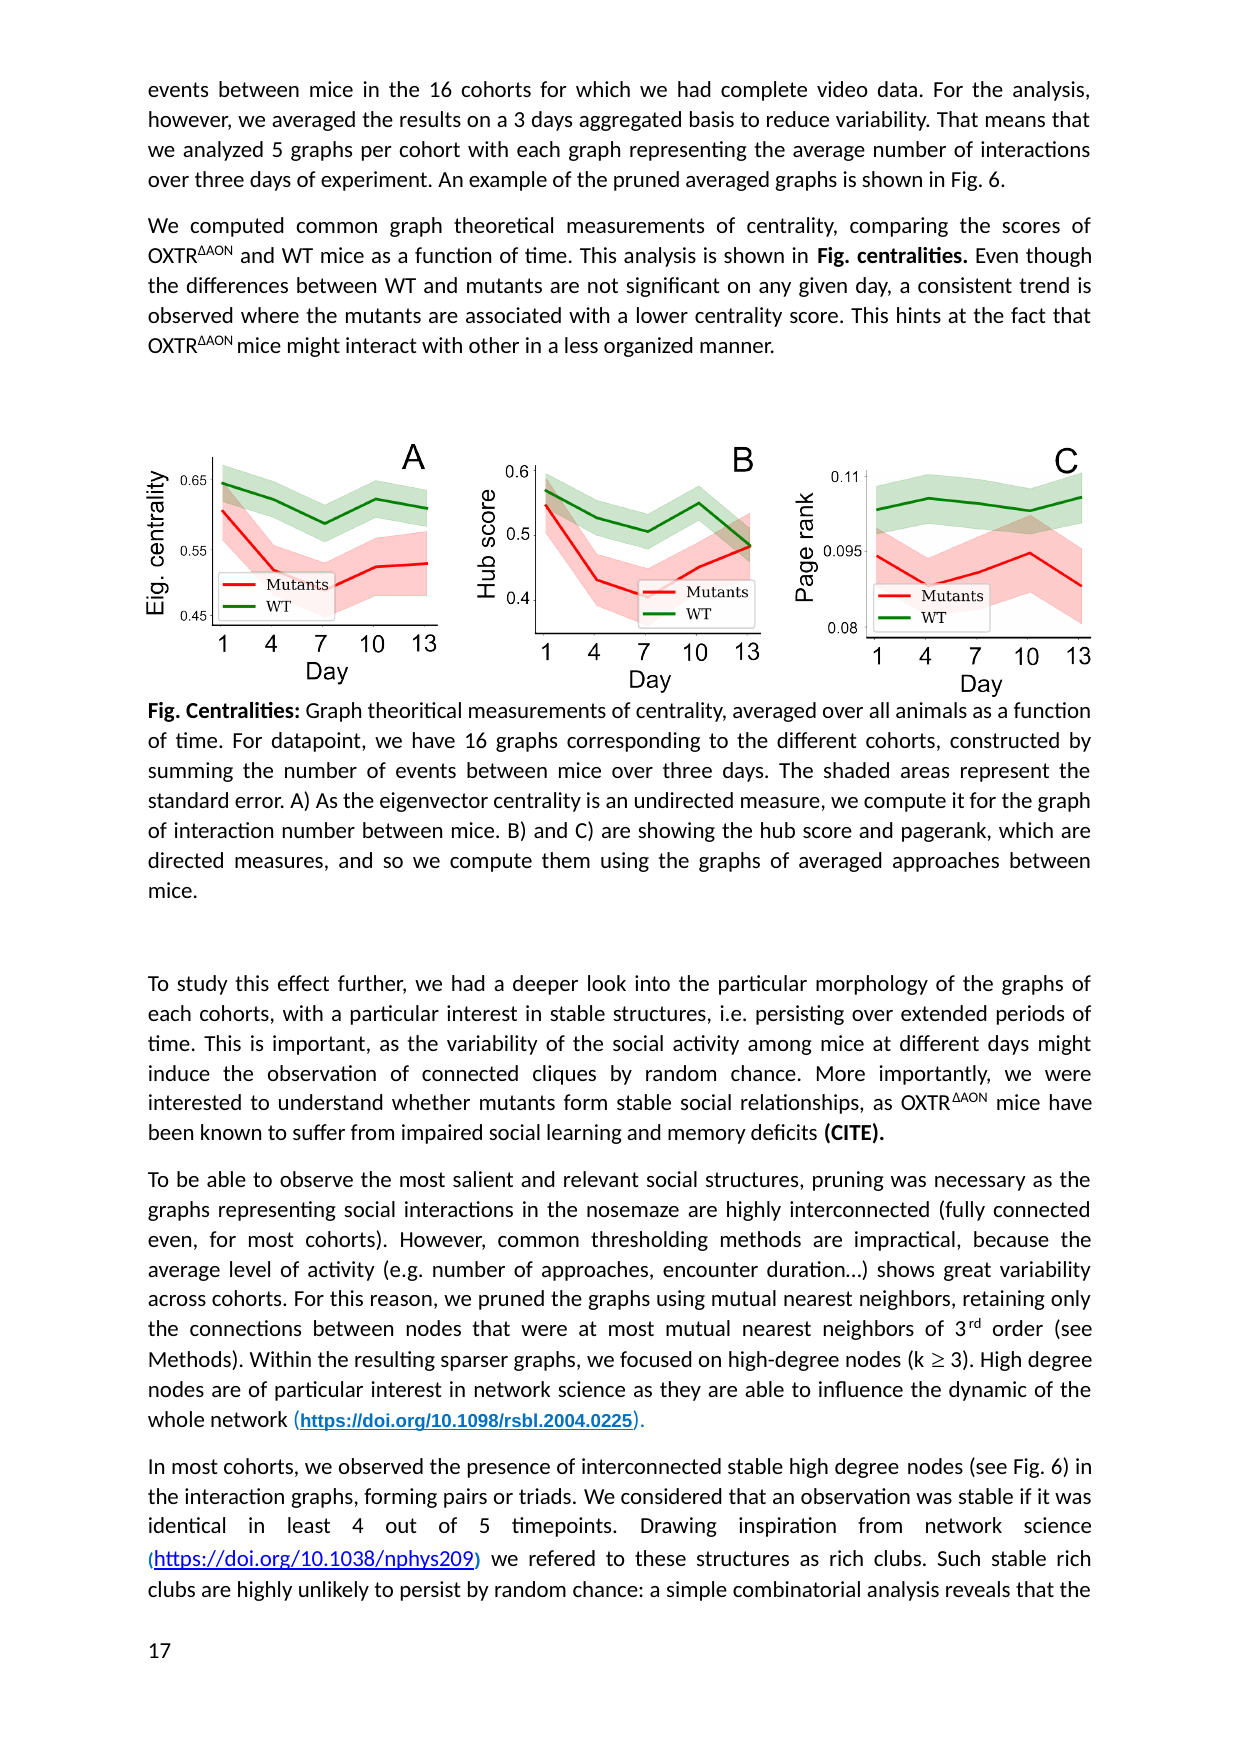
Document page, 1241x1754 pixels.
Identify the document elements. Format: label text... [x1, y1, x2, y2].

text events between mice in the 16 cohorts for which we had complete video data. For the analysis, however, we averaged the results on a 3 days aggregated basis to reduce variability. That means that we analyzed 5 graphs per cohort with each graph representing the average number of interactions over three days of experiment. An example of the pruned averaged graphs is shown in Fig. 6. [148, 75, 1093, 193]
text To study this effect further, we had a deeper look into the particular morphology of the graphs of each cohorts, with a particular interest in stable structures, i.e. persisting over extended periods of time. This is important, as the variability of the social activity among mice at different days might induce the observation of connected cliques by random chance. More importantly, we were interested to understand whether mutants form stable social relationships, as OXTRΔAON mice have been known to suffer from impaired social learning and memory deficits (CITE). [148, 969, 1093, 1146]
picture [146, 444, 1092, 697]
text In most cohorts, we observed the presence of interconnected stable high degree nodes (see Fig. 6) in the interaction graphs, forming pairs or triads. We considered that an observation was stable if it was identical in least 4 out of 5 timepoints. Drawing inspiration from network science (https://doi.org/10.1038/nphys209) we refered to these structures as rich clubs. Such stable rich clubs are highly unlikely to persist by random chance: a simple combinatorial analysis reveals that the [148, 1452, 1093, 1603]
text We computed common graph theoretical measurements of centrality, comparing the scores of OXTRΔAON and WT mice as a function of time. This analysis is shown in Fig. centralities. Even though the differences between WT and mutants are not significant on any given day, a consistent trend is observed where the mutants are associated with a lower centrality score. This hints at the fact that OXTRΔAON mice might interact with other in a less organized manner. [148, 211, 1093, 359]
text To be able to observe the most salient and relevant social structures, pruning was necessary as the graphs representing social interactions in the nosemaze are highly interconnected (fully connected even, for most cohorts). However, common thresholding methods are impractical, because the average level of activity (e.g. number of approaches, encounter duration…) shows great variability across cohorts. For this reason, we pruned the graphs using mutual nearest neighbors, retaining only the connections between nodes that were at most mutual nearest neighbors of 3rd order (see Methods). Within the resulting sparser graphs, we focused on high-degree nodes (k ≥ 3). High degree nodes are of particular interest in network science as they are able to influence the dynamic of the whole network (https://doi.org/10.1098/rsbl.2004.0225). [148, 1165, 1093, 1433]
text Fig. Centralities: Graph theoritical measurements of centrality, averaged over all animals as a function of time. For datapoint, we have 16 graphs corresponding to the different cohorts, constructed by summing the number of events between mice over three days. The shaded areas represent the standard error. A) As the eigenvector centrality is an undirected measure, we compute it for the graph of interaction number between mice. B) and C) are showing the hub score and pagerank, which are directed measures, and so we compute them using the graphs of averaged approaches between mice. [148, 517, 1093, 904]
